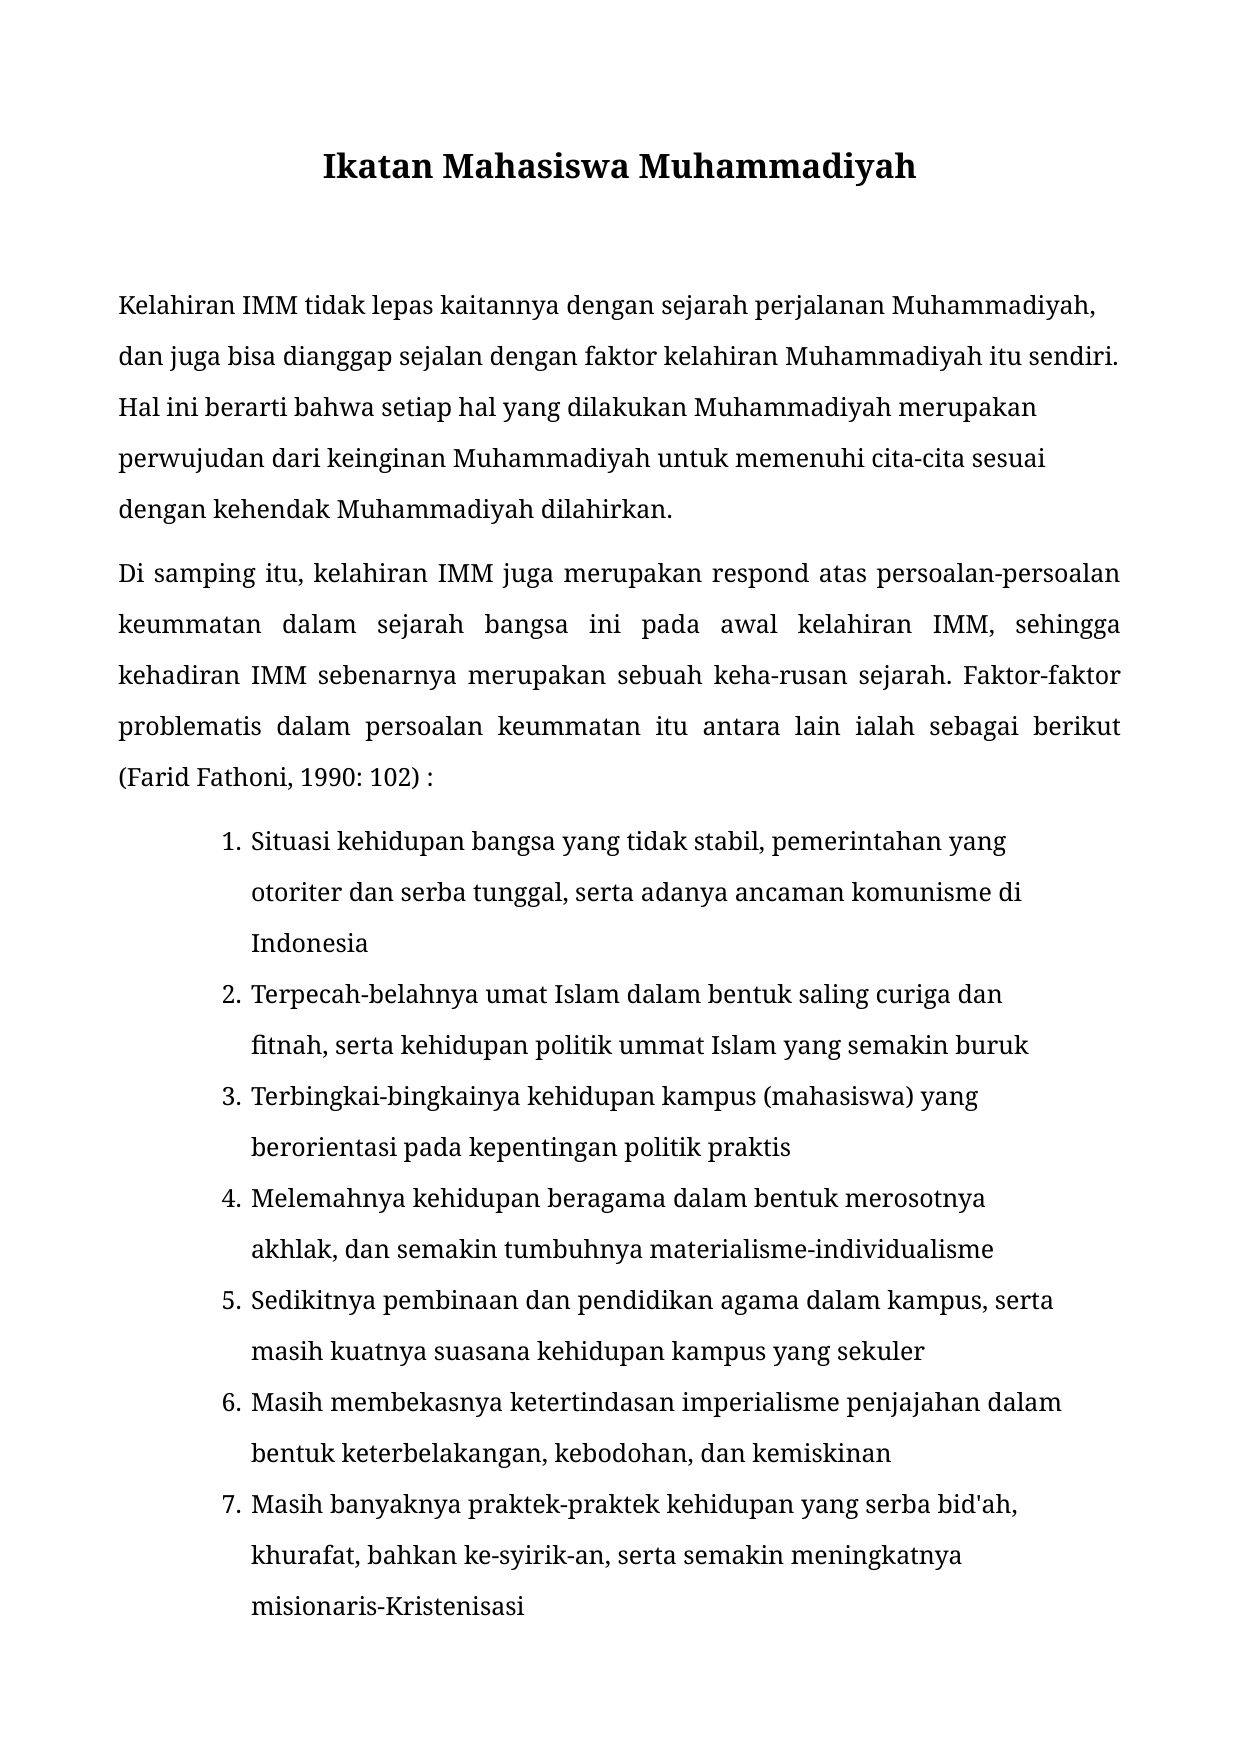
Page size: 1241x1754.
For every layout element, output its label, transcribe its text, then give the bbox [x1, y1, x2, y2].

list Melemahnya kehidupan beragama dalam bentuk merosotnya akhlak, dan semakin tumbuhnya materialisme-individualisme [221, 1180, 1063, 1266]
list Terpecah-belahnya umat Islam dalam bentuk saling curiga dan fitnah, serta kehidupan politik ummat Islam yang semakin buruk [221, 976, 1063, 1061]
list Terbingkai-bingkainya kehidupan kampus (mahasiswa) yang berorientasi pada kepentingan politik praktis [221, 1078, 1063, 1163]
subtitle Ikatan Mahasiswa Muhammadiyah [118, 143, 1122, 189]
list Masih banyaknya praktek-praktek kehidupan yang serba bid'ah, khurafat, bahkan ke-syirik-an, serta semakin meningkatnya misionaris-Kristenisasi [221, 1487, 1063, 1623]
text Di samping itu, kelahiran IMM juga merupakan respond atas persoalan-persoalan keummatan dalam sejarah bangsa ini pada awal kelahiran IMM, sehingga kehadiran IMM sebenarnya merupakan sebuah keha-rusan sejarah. Faktor-faktor problematis dalam persoalan keummatan itu antara lain ialah sebagai berikut (Farid Fathoni, 1990: 102) : [118, 555, 1122, 794]
list Sedikitnya pembinaan dan pendidikan agama dalam kampus, serta masih kuatnya suasana kehidupan kampus yang sekuler [221, 1282, 1063, 1368]
list Situasi kehidupan bangsa yang tidak stabil, pemerintahan yang otoriter dan serba tunggal, serta adanya ancaman komunisme di Indonesia [221, 823, 1063, 959]
text Kelahiran IMM tidak lepas kaitannya dengan sejarah perjalanan Muhammadiyah, dan juga bisa dianggap sejalan dengan faktor kelahiran Muhammadiyah itu sendiri. Hal ini berarti bahwa setiap hal yang dilakukan Muhammadiyah merupakan perwujudan dari keinginan Muhammadiyah untuk memenuhi cita-cita sesuai dengan kehendak Muhammadiyah dilahirkan. [118, 288, 1122, 526]
list Masih membekasnya ketertindasan imperialisme penjajahan dalam bentuk keterbelakangan, kebodohan, dan kemiskinan [221, 1384, 1063, 1470]
